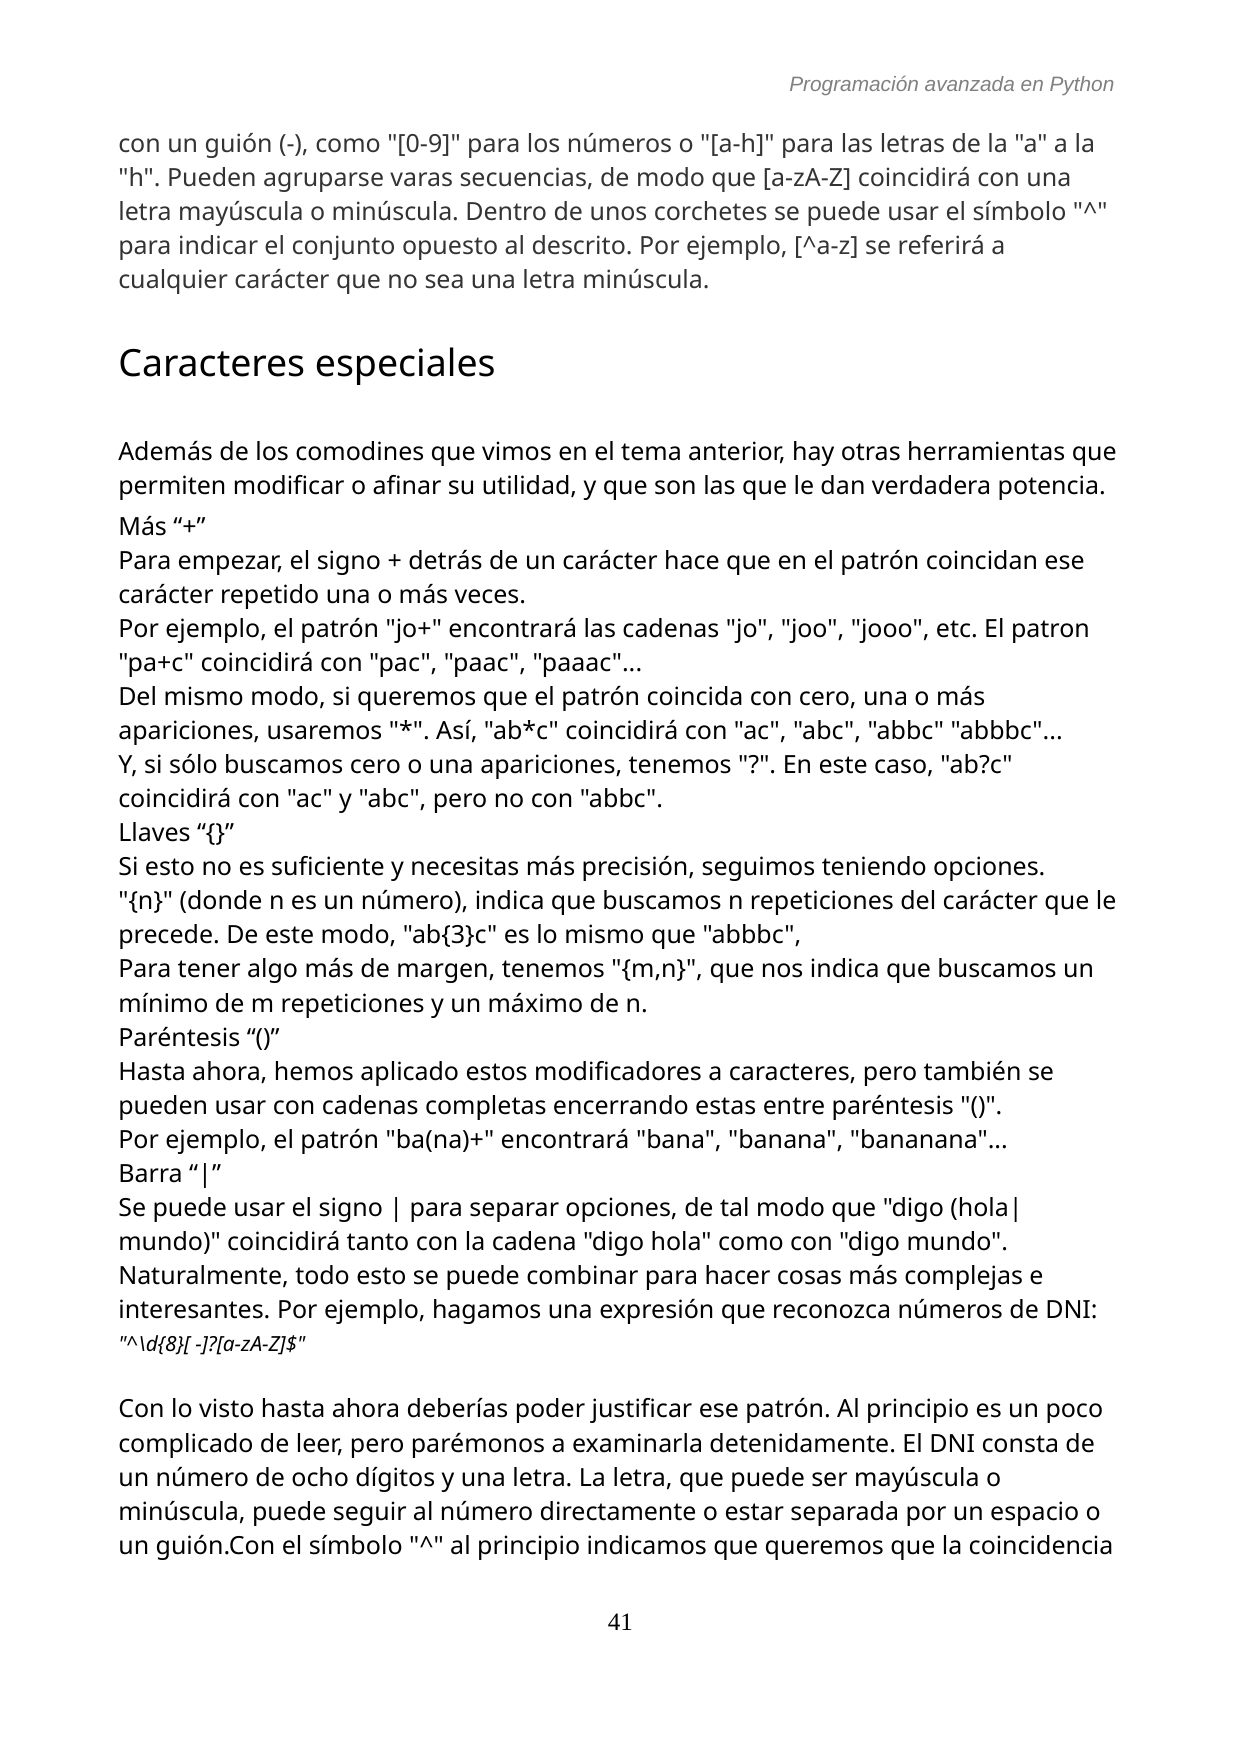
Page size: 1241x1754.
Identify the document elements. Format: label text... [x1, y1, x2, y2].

text Más “+” [118, 508, 1122, 542]
text Por ejemplo, el patrón "jo+" encontrará las cadenas "jo", "joo", "jooo", etc. El patron "pa+c" coincidirá con "pac", "paac", "paaac"... [118, 611, 1122, 679]
text Naturalmente, todo esto se puede combinar para hacer cosas más complejas e interesantes. Por ejemplo, hagamos una expresión que reconozca números de DNI: [118, 1258, 1122, 1326]
text Hasta ahora, hemos aplicado estos modificadores a caracteres, pero también se pueden usar con cadenas completas encerrando estas entre paréntesis "()". [118, 1053, 1122, 1121]
text "^\d{8}[ -]?[a-zA-Z]$" [118, 1326, 1122, 1357]
text Paréntesis “()” [118, 1019, 1122, 1053]
text Para empezar, el signo + detrás de un carácter hace que en el patrón coincidan ese carácter repetido una o más veces. [118, 542, 1122, 611]
text Si esto no es suficiente y necesitas más precisión, seguimos teniendo opciones. [118, 849, 1122, 883]
text Además de los comodines que vimos en el tema anterior, hay otras herramientas que permiten modificar o afinar su utilidad, y que son las que le dan verdadera potencia. [118, 434, 1122, 502]
text Y, si sólo buscamos cero o una apariciones, tenemos "?". En este caso, "ab?c" coincidirá con "ac" y "abc", pero no con "abbc". [118, 747, 1122, 815]
text Del mismo modo, si queremos que el patrón coincida con cero, una o más apariciones, usaremos "*". Así, "ab*c" coincidirá con "ac", "abc", "abbc" "abbbc"... [118, 679, 1122, 747]
text Con lo visto hasta ahora deberías poder justificar ese patrón. Al principio es un poco complicado de leer, pero parémonos a examinarla detenidamente. El DNI consta de un número de ocho dígitos y una letra. La letra, que puede ser mayúscula o minúscula, puede seguir al número directamente o estar separada por un espacio o un guión.Con el símbolo "^" al principio indicamos que queremos que la coincidencia [118, 1391, 1122, 1561]
text "{n}" (donde n es un número), indica que buscamos n repeticiones del carácter que le precede. De este modo, "ab{3}c" es lo mismo que "abbbc", [118, 883, 1122, 951]
text Caracteres especiales [118, 336, 1122, 387]
text con un guión (-), como "[0-9]" para los números o "[a-h]" para las letras de la "a" a la "h". Pueden agruparse varas secuencias, de modo que [a-zA-Z] coincidirá con una letra mayúscula o minúscula. Dentro de unos corchetes se puede usar el símbolo "^" para indicar el conjunto opuesto al descrito. Por ejemplo, [^a-z] se referirá a cualquier carácter que no sea una letra minúscula. [118, 126, 1122, 296]
text Llaves “{}” [118, 815, 1122, 849]
text Para tener algo más de margen, tenemos "{m,n}", que nos indica que buscamos un mínimo de m repeticiones y un máximo de n. [118, 951, 1122, 1019]
text Barra “|” [118, 1156, 1122, 1189]
text Se puede usar el signo | para separar opciones, de tal modo que "digo (hola|mundo)" coincidirá tanto con la cadena "digo hola" como con "digo mundo". [118, 1189, 1122, 1258]
text Por ejemplo, el patrón "ba(na)+" encontrará "bana", "banana", "bananana"... [118, 1121, 1122, 1156]
